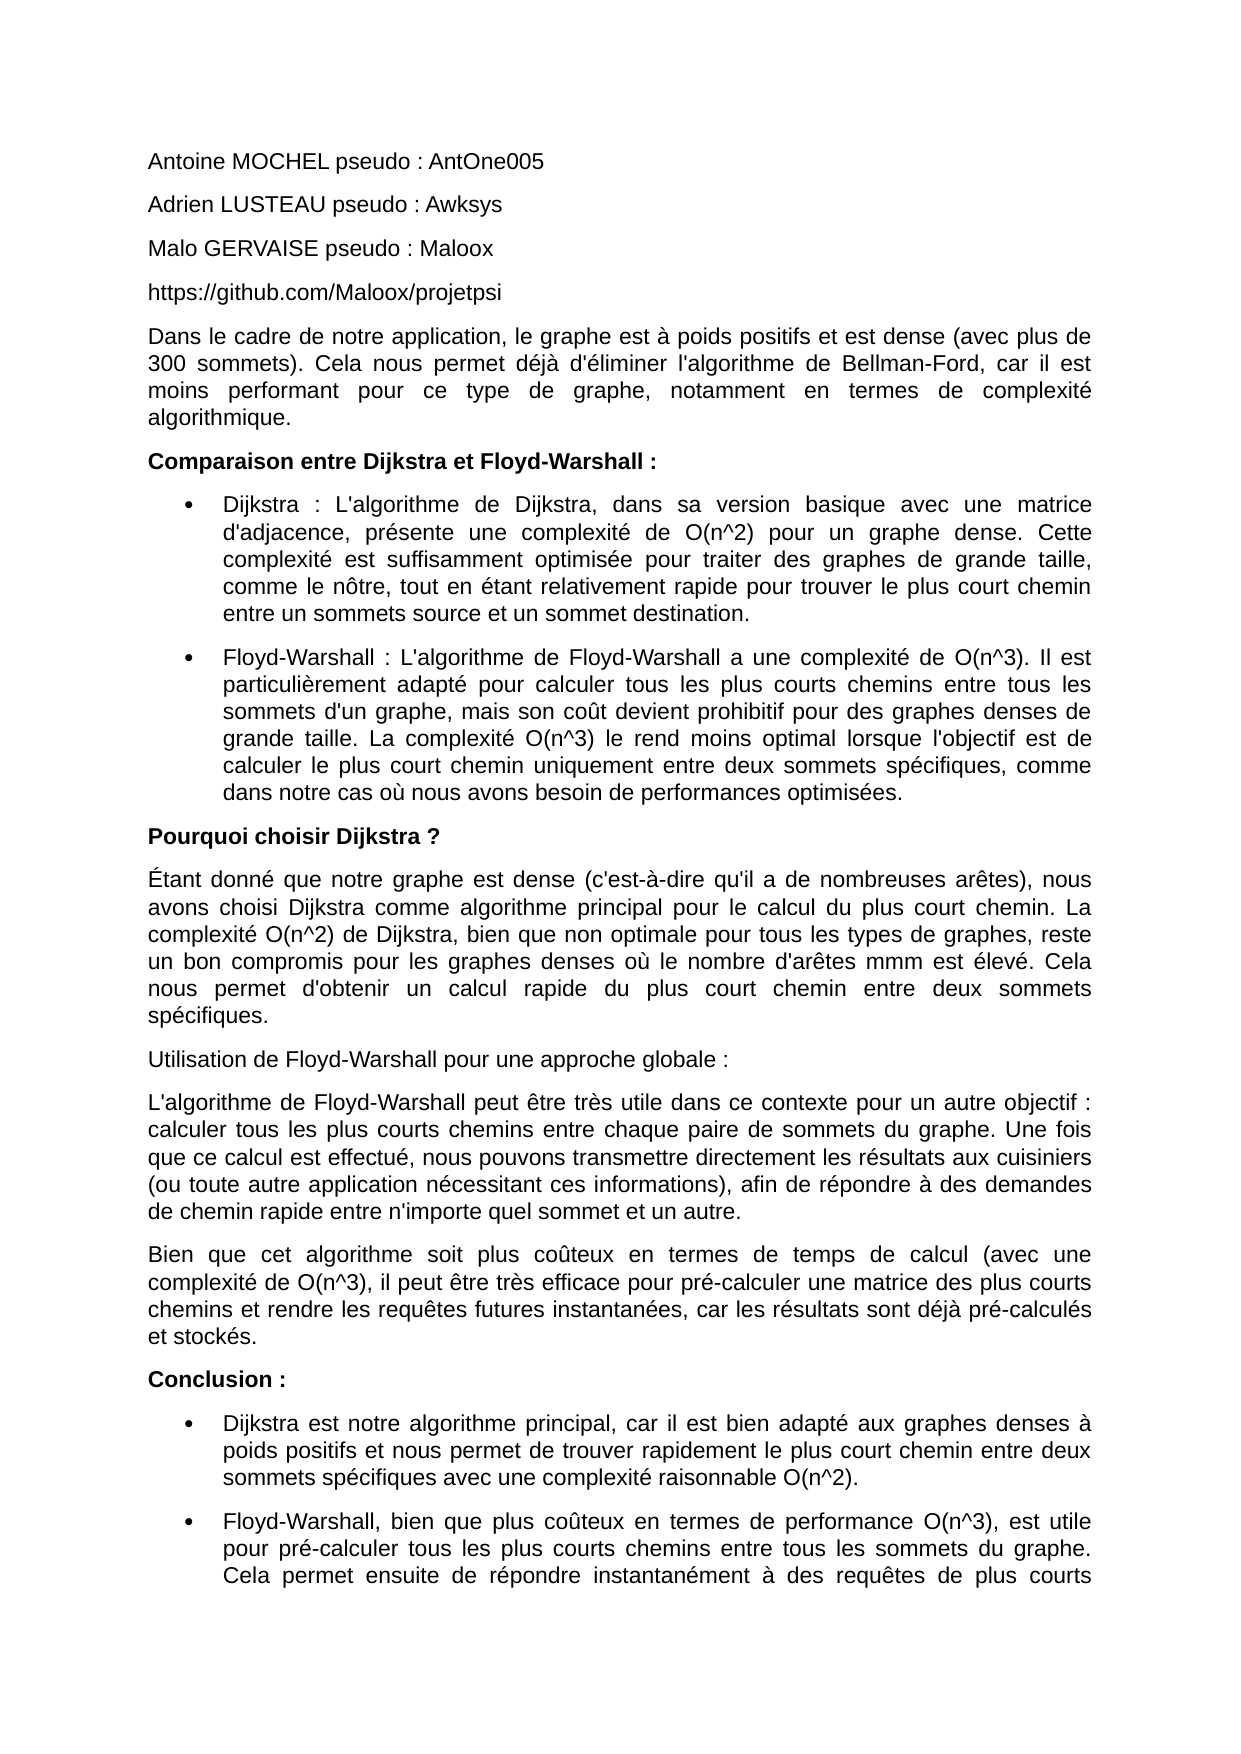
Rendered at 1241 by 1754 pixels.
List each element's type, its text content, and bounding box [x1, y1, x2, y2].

text L'algorithme de Floyd-Warshall peut être très utile dans ce contexte pour un autre objectif : calculer tous les plus courts chemins entre chaque paire de sommets du graphe. Une fois que ce calcul est effectué, nous pouvons transmettre directement les résultats aux cuisiniers (ou toute autre application nécessitant ces informations), afin de répondre à des demandes de chemin rapide entre n'importe quel sommet et un autre. [148, 1089, 1093, 1224]
text Conclusion : [148, 1366, 1093, 1393]
text Pourquoi choisir Dijkstra ? [148, 823, 1093, 849]
text Étant donné que notre graphe est dense (c'est-à-dire qu'il a de nombreuses arêtes), nous avons choisi Dijkstra comme algorithme principal pour le calcul du plus court chemin. La complexité O(n^2) de Dijkstra, bien que non optimale pour tous les types de graphes, reste un bon compromis pour les graphes denses où le nombre d'arêtes mmm est élevé. Cela nous permet d'obtenir un calcul rapide du plus court chemin entre deux sommets spécifiques. [148, 866, 1093, 1028]
text Dans le cadre de notre application, le graphe est à poids positifs et est dense (avec plus de 300 sommets). Cela nous permet déjà d'éliminer l'algorithme de Bellman-Ford, car il est moins performant pour ce type de graphe, notamment en termes de complexité algorithmique. [148, 323, 1093, 430]
text Utilisation de Floyd-Warshall pour une approche globale : [148, 1046, 1093, 1072]
text Bien que cet algorithme soit plus coûteux en termes de temps de calcul (avec une complexité de O(n^3), il peut être très efficace pour pré-calculer une matrice des plus courts chemins et rendre les requêtes futures instantanées, car les résultats sont déjà pré-calculés et stockés. [148, 1241, 1093, 1349]
text Comparaison entre Dijkstra et Floyd-Warshall : [148, 448, 1093, 474]
text Adrien LUSTEAU pseudo : Awksys [148, 191, 1093, 218]
text https://github.com/Maloox/projetpsi [148, 279, 1093, 305]
text Malo GERVAISE pseudo : Maloox [148, 235, 1093, 261]
list Floyd-Warshall, bien que plus coûteux en termes de performance O(n^3), est utile pour pré-calculer tous les plus courts chemins entre tous les sommets du graphe. Cela permet ensuite de répondre instantanément à des requêtes de plus courts [185, 1508, 1093, 1588]
text Antoine MOCHEL pseudo : AntOne005 [148, 148, 1093, 174]
list Dijkstra : L'algorithme de Dijkstra, dans sa version basique avec une matrice d'adjacence, présente une complexité de O(n^2) pour un graphe dense. Cette complexité est suffisamment optimisée pour traiter des graphes de grande taille, comme le nôtre, tout en étant relativement rapide pour trouver le plus court chemin entre un sommets source et un sommet destination. [185, 491, 1093, 626]
list Dijkstra est notre algorithme principal, car il est bien adapté aux graphes denses à poids positifs et nous permet de trouver rapidement le plus court chemin entre deux sommets spécifiques avec une complexité raisonnable O(n^2). [185, 1410, 1093, 1491]
list Floyd-Warshall : L'algorithme de Floyd-Warshall a une complexité de O(n^3). Il est particulièrement adapté pour calculer tous les plus courts chemins entre tous les sommets d'un graphe, mais son coût devient prohibitif pour des graphes denses de grande taille. La complexité O(n^3) le rend moins optimal lorsque l'objectif est de calculer le plus court chemin uniquement entre deux sommets spécifiques, comme dans notre cas où nous avons besoin de performances optimisées. [185, 643, 1093, 805]
